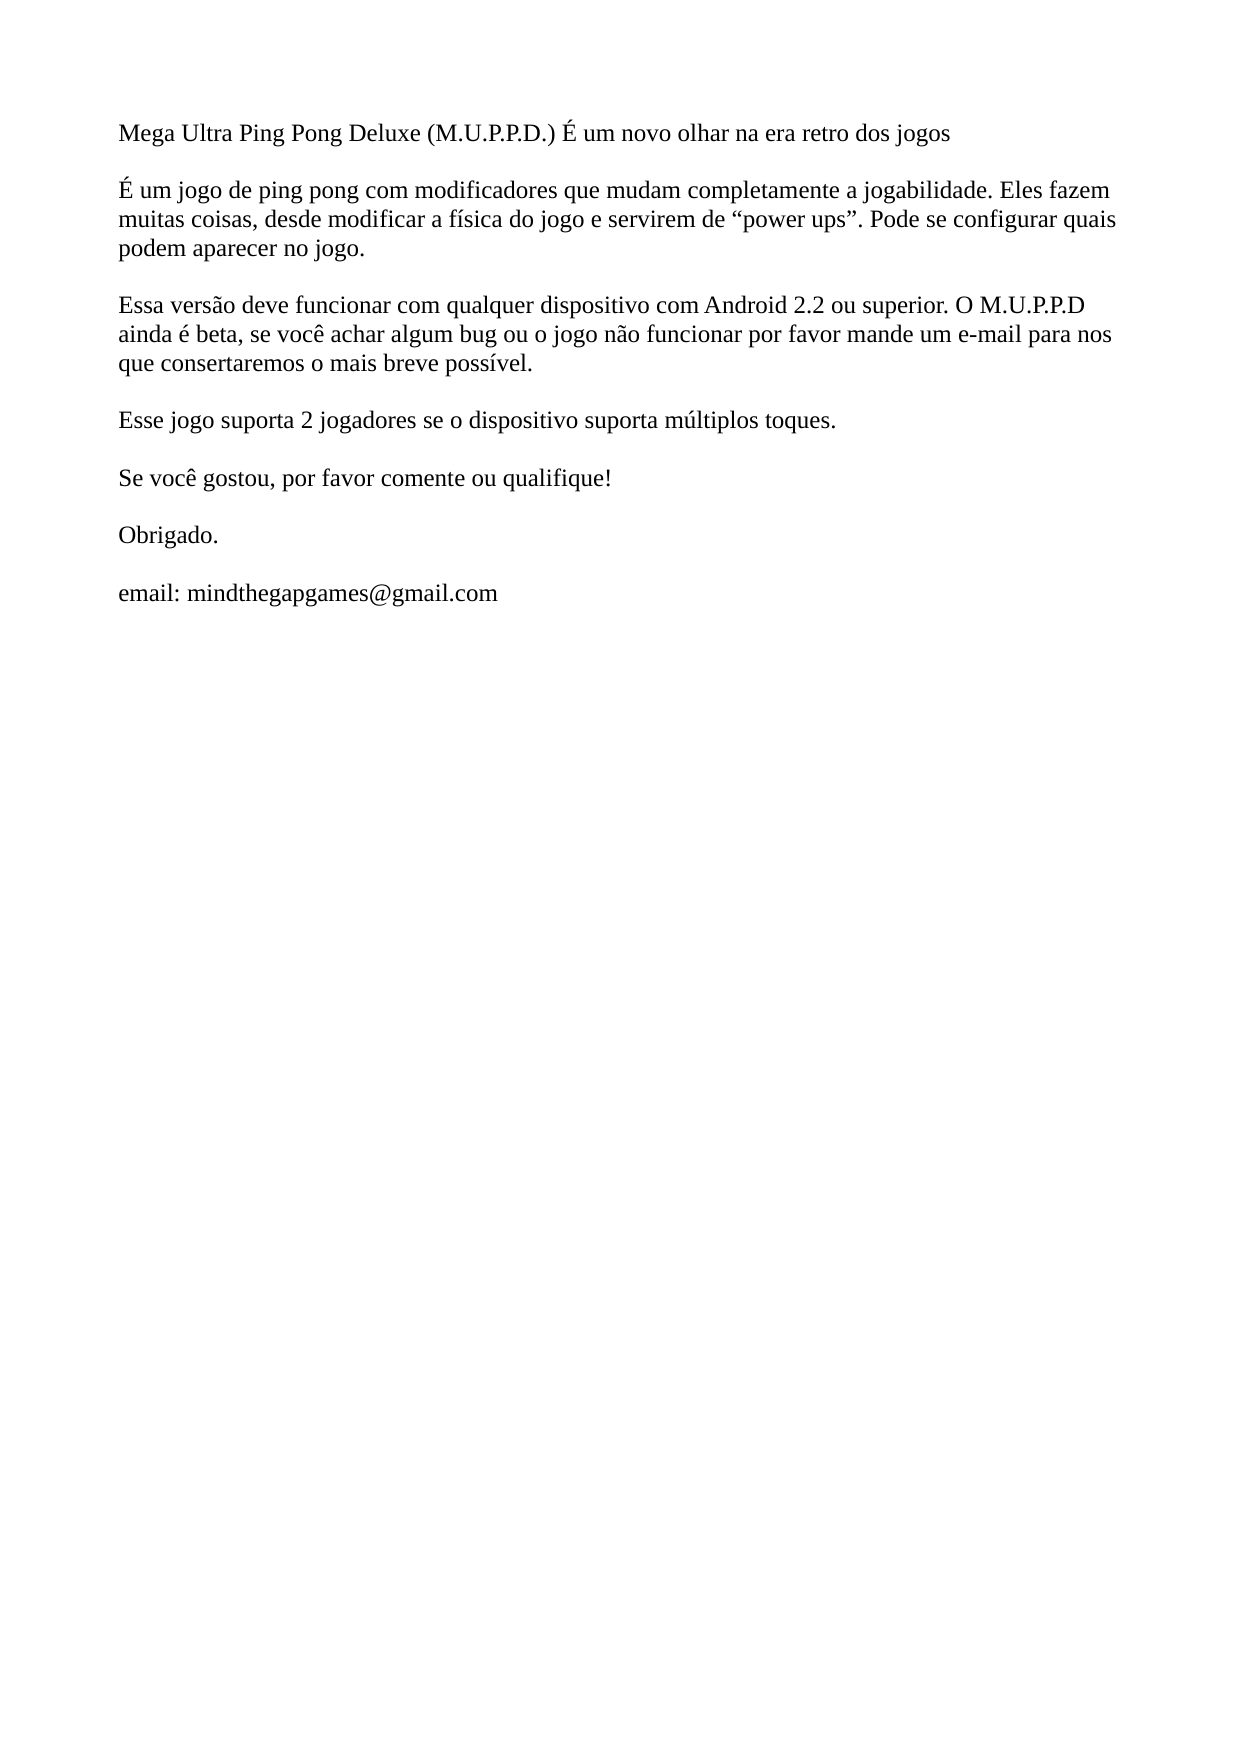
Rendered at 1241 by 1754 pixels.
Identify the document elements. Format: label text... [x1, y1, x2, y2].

text Mega Ultra Ping Pong Deluxe (M.U.P.P.D.) É um novo olhar na era retro dos jogos [118, 118, 1122, 147]
text Se você gostou, por favor comente ou qualifique! [118, 463, 1122, 492]
text É um jogo de ping pong com modificadores que mudam completamente a jogabilidade. Eles fazem muitas coisas, desde modificar a física do jogo e servirem de “power ups”. Pode se configurar quais podem aparecer no jogo. [118, 176, 1122, 262]
text email: mindthegapgames@gmail.com [118, 578, 1122, 607]
text Esse jogo suporta 2 jogadores se o dispositivo suporta múltiplos toques. [118, 406, 1122, 434]
text Obrigado. [118, 521, 1122, 549]
text Essa versão deve funcionar com qualquer dispositivo com Android 2.2 ou superior. O M.U.P.P.D ainda é beta, se você achar algum bug ou o jogo não funcionar por favor mande um e-mail para nos que consertaremos o mais breve possível. [118, 291, 1122, 377]
